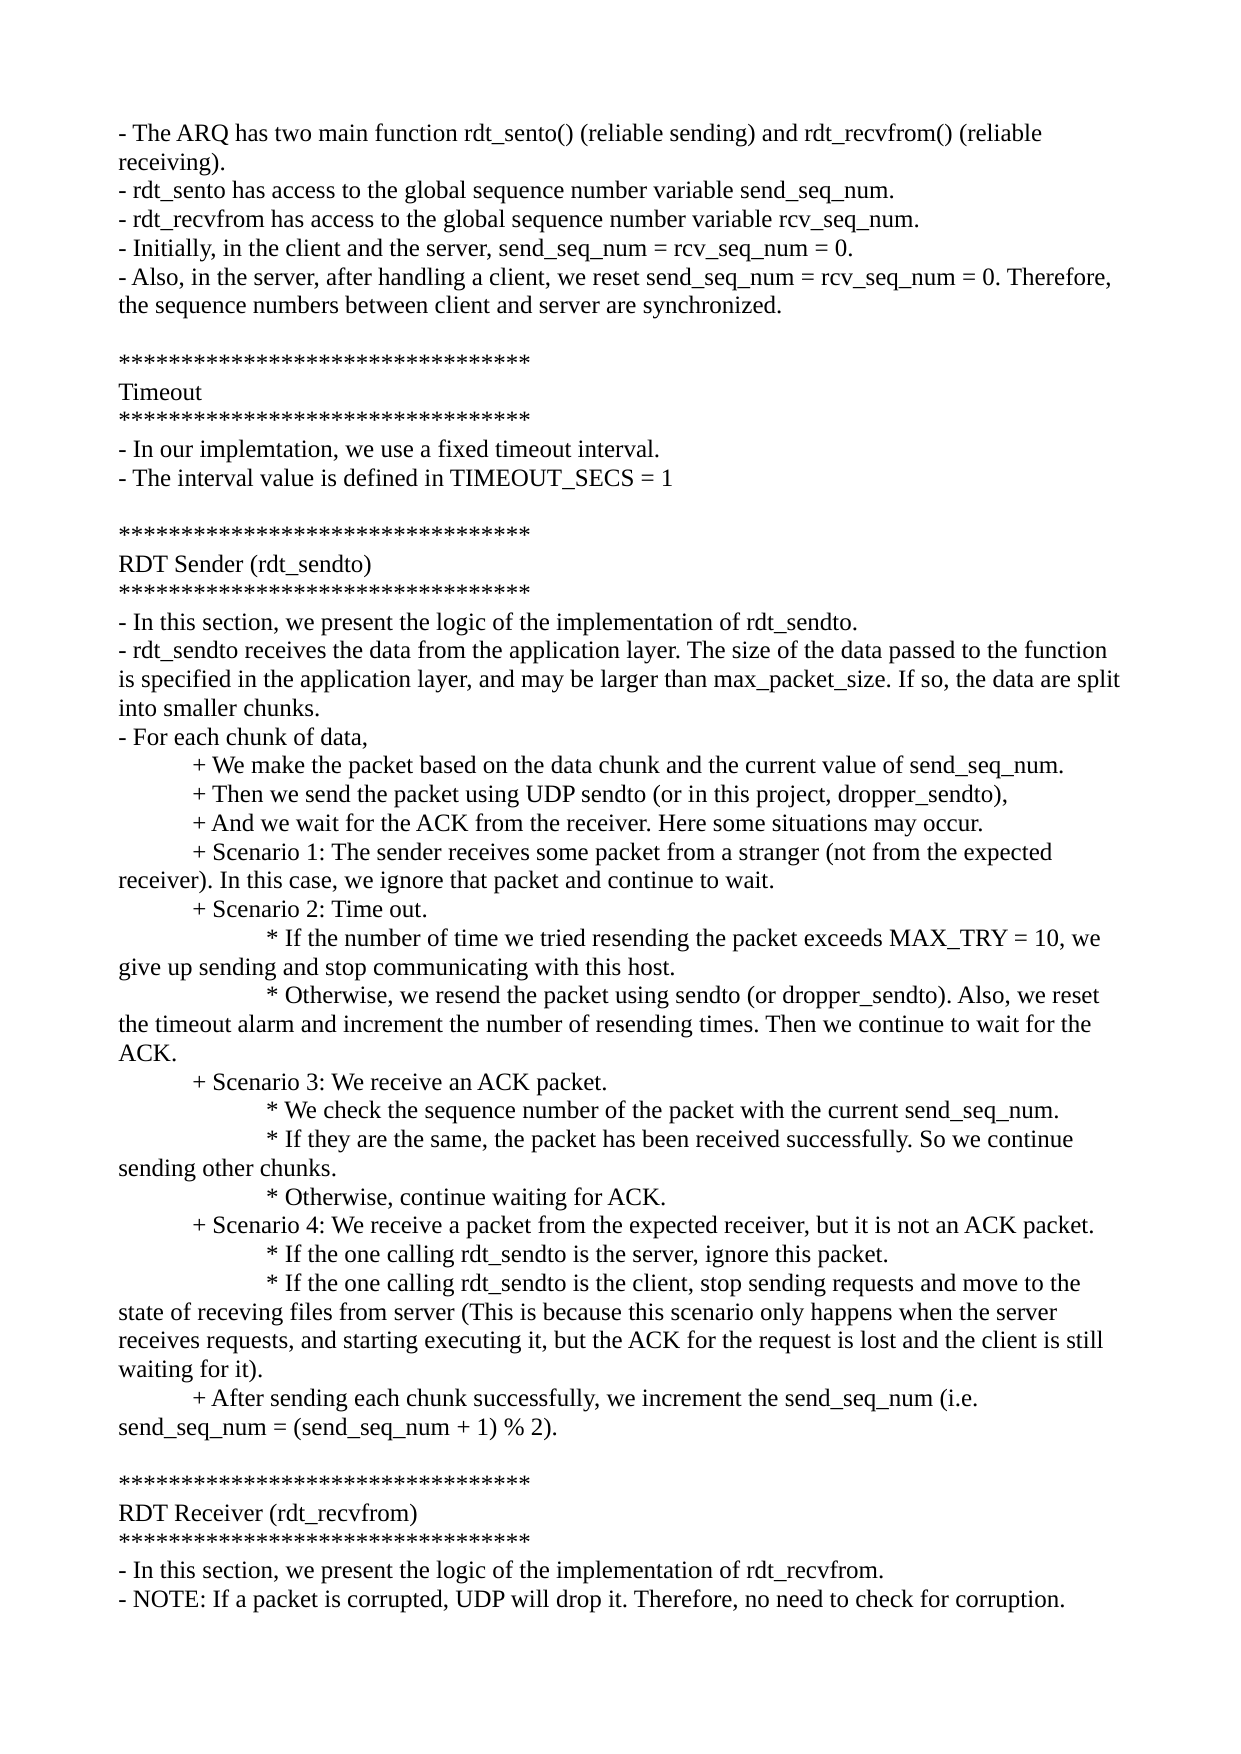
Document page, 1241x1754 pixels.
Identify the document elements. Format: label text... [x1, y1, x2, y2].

text - In this section, we present the logic of the implementation of rdt_recvfrom. [118, 1556, 1122, 1584]
text - Initially, in the client and the server, send_seq_num = rcv_seq_num = 0. [118, 233, 1122, 262]
text + Scenario 2: Time out. [118, 894, 1122, 923]
text + Scenario 3: We receive an ACK packet. [118, 1067, 1122, 1096]
text * We check the sequence number of the packet with the current send_seq_num. [118, 1096, 1122, 1124]
text - rdt_recvfrom has access to the global sequence number variable rcv_seq_num. [118, 204, 1122, 233]
text - rdt_sento has access to the global sequence number variable send_seq_num. [118, 176, 1122, 204]
text + After sending each chunk successfully, we increment the send_seq_num (i.e. send_seq_num = (send_seq_num + 1) % 2). [118, 1383, 1122, 1441]
text Timeout [118, 377, 1122, 406]
text * If the one calling rdt_sendto is the client, stop sending requests and move to the state of receving files from server (This is because this scenario only happens when the server receives requests, and starting executing it, but the ACK for the request is lost and the client is still waiting for it). [118, 1268, 1122, 1383]
text + Scenario 4: We receive a packet from the expected receiver, but it is not an ACK packet. [118, 1211, 1122, 1239]
text - NOTE: If a packet is corrupted, UDP will drop it. Therefore, no need to check for corruption. [118, 1584, 1122, 1613]
text RDT Sender (rdt_sendto) [118, 549, 1122, 578]
text ********************************* [118, 348, 1122, 377]
text * Otherwise, continue waiting for ACK. [118, 1182, 1122, 1211]
text - The interval value is defined in TIMEOUT_SECS = 1 [118, 463, 1122, 492]
text * Otherwise, we resend the packet using sendto (or dropper_sendto). Also, we reset the timeout alarm and increment the number of resending times. Then we continue to wait for the ACK. [118, 981, 1122, 1067]
text + And we wait for the ACK from the receiver. Here some situations may occur. [118, 808, 1122, 837]
text - In our implemtation, we use a fixed timeout interval. [118, 434, 1122, 463]
text - Also, in the server, after handling a client, we reset send_seq_num = rcv_seq_num = 0. Therefore, the sequence numbers between client and server are synchronized. [118, 262, 1122, 319]
text ********************************* [118, 406, 1122, 434]
text - In this section, we present the logic of the implementation of rdt_sendto. [118, 607, 1122, 636]
text - rdt_sendto receives the data from the application layer. The size of the data passed to the function is specified in the application layer, and may be larger than max_packet_size. If so, the data are split into smaller chunks. [118, 636, 1122, 722]
text RDT Receiver (rdt_recvfrom) [118, 1498, 1122, 1527]
text + We make the packet based on the data chunk and the current value of send_seq_num. [118, 751, 1122, 779]
text ********************************* [118, 521, 1122, 549]
text ********************************* [118, 578, 1122, 607]
text * If the number of time we tried resending the packet exceeds MAX_TRY = 10, we give up sending and stop communicating with this host. [118, 923, 1122, 981]
text - For each chunk of data, [118, 722, 1122, 751]
text * If the one calling rdt_sendto is the server, ignore this packet. [118, 1239, 1122, 1268]
text - The ARQ has two main function rdt_sento() (reliable sending) and rdt_recvfrom() (reliable receiving). [118, 118, 1122, 176]
text * If they are the same, the packet has been received successfully. So we continue sending other chunks. [118, 1124, 1122, 1182]
text + Then we send the packet using UDP sendto (or in this project, dropper_sendto), [118, 779, 1122, 808]
text ********************************* [118, 1527, 1122, 1556]
text + Scenario 1: The sender receives some packet from a stranger (not from the expected receiver). In this case, we ignore that packet and continue to wait. [118, 837, 1122, 894]
text ********************************* [118, 1469, 1122, 1498]
